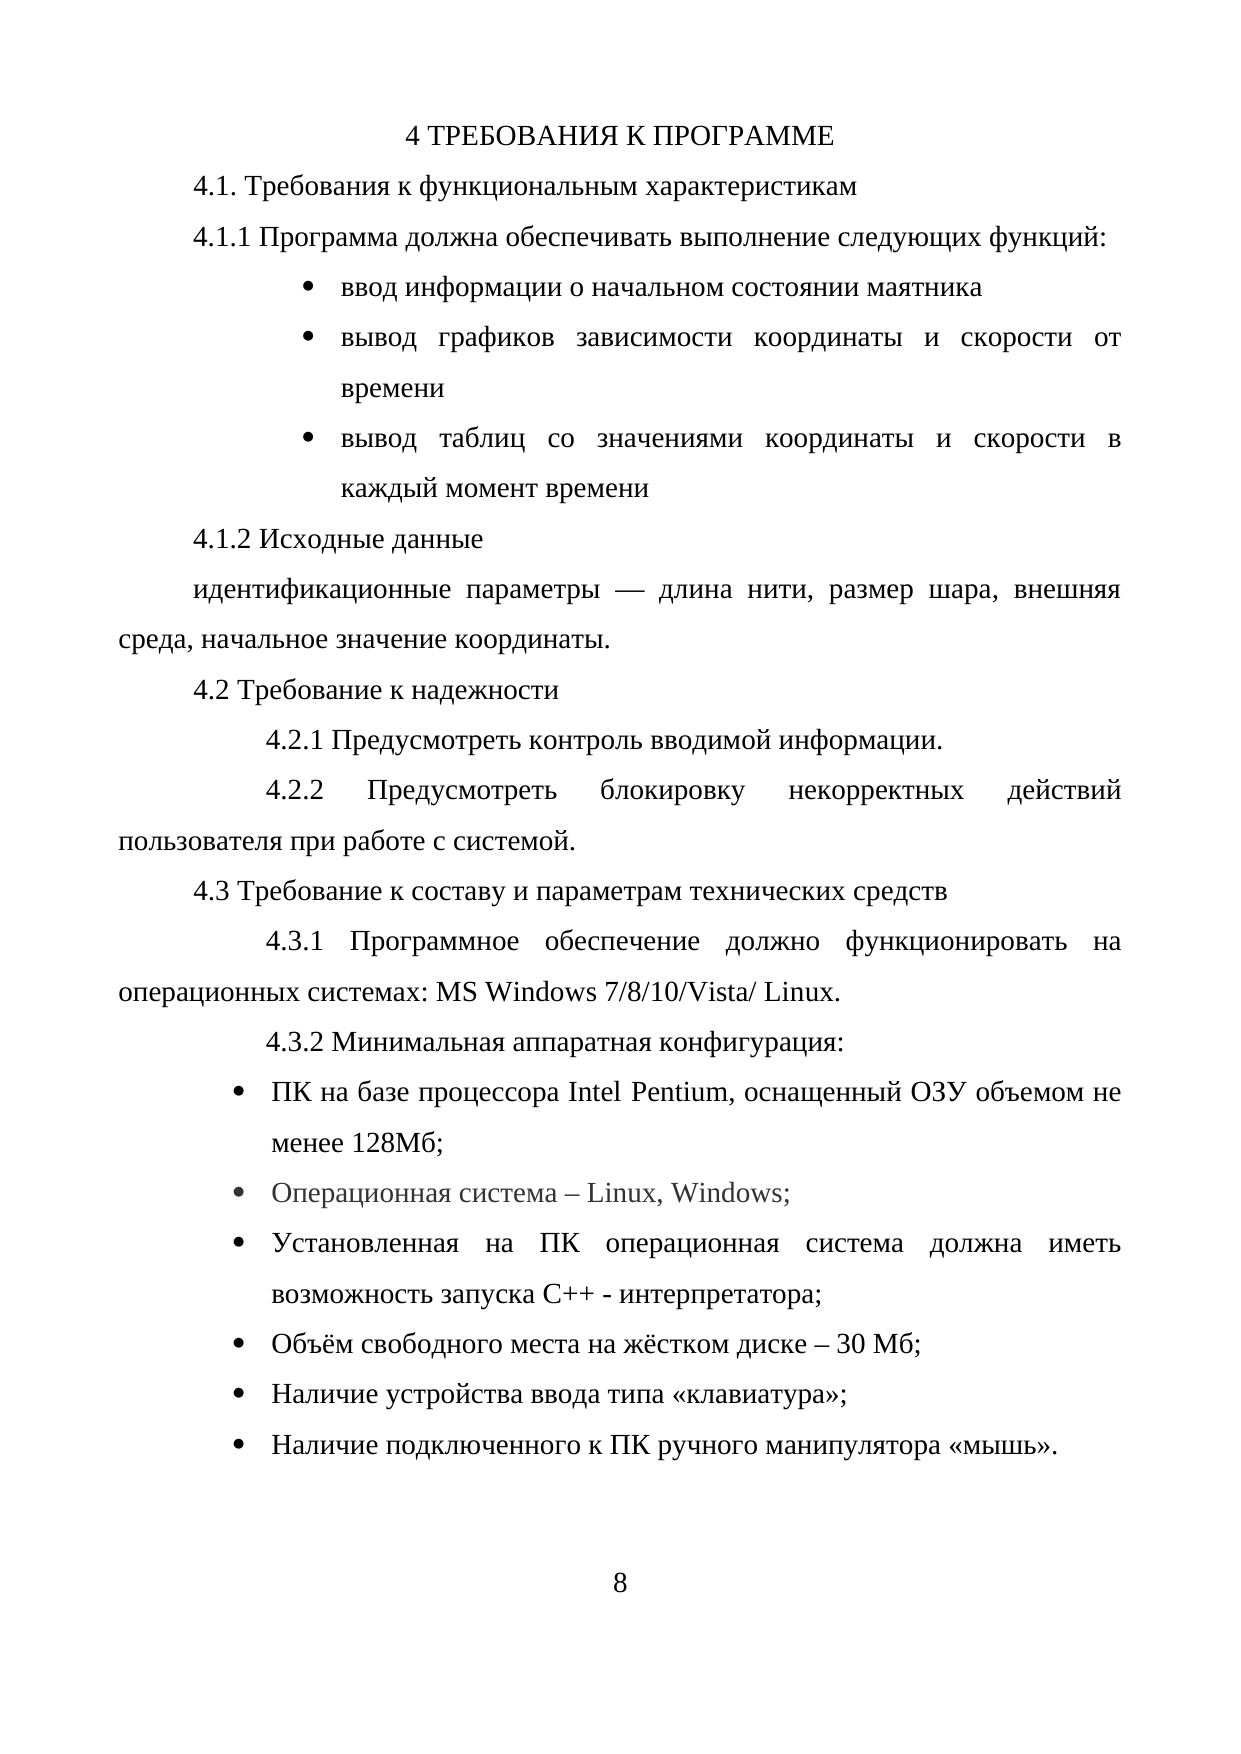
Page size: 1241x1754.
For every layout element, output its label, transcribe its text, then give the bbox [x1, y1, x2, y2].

text идентификационные параметры — длина нити, размер шара, внешняя среда, начальное значение координаты. [118, 571, 1122, 655]
subtitle 4.1. Требования к функциональным характеристикам [118, 168, 1122, 202]
subtitle 4.2 Требование к надежности [118, 672, 1122, 705]
text 4.2.2 Предусмотреть блокировку некорректных действий пользователя при работе с системой. [118, 772, 1122, 856]
list ПК на базе процессора Intel Pentium, оснащенный ОЗУ объемом не менее 128Мб; [233, 1074, 1122, 1158]
subtitle 4.3 Требование к составу и параметрам технических средств [118, 873, 1122, 907]
text 4.2.1 Предусмотреть контроль вводимой информации. [118, 722, 1122, 756]
text 4.1.1 Программа должна обеспечивать выполнение следующих функций: [118, 219, 1122, 252]
list Наличие устройства ввода типа «клавиатура»; [233, 1377, 1122, 1410]
list ввод информации о начальном состоянии маятника [303, 269, 1122, 303]
text 4.3.2 Минимальная аппаратная конфигурация: [118, 1024, 1122, 1058]
subtitle 4 ТРЕБОВАНИЯ К ПРОГРАММЕ [118, 118, 1122, 152]
list Операционная система – Linux, Windows; [233, 1175, 1122, 1209]
list вывод таблиц со значениями координаты и скорости в каждый момент времени [303, 420, 1122, 504]
text 4.1.2 Исходные данные [118, 521, 1122, 554]
list вывод графиков зависимости координаты и скорости от времени [303, 319, 1122, 403]
list Объём свободного места на жёстком диске – 30 Мб; [233, 1326, 1122, 1360]
list Наличие подключенного к ПК ручного манипулятора «мышь». [233, 1427, 1122, 1461]
list Установленная на ПК операционная система должна иметь возможность запуска С++ - интерпретатора; [233, 1226, 1122, 1309]
text 4.3.1 Программное обеспечение должно функционировать на операционных системах: MS Windows 7/8/10/Vista/ Linux. [118, 923, 1122, 1007]
